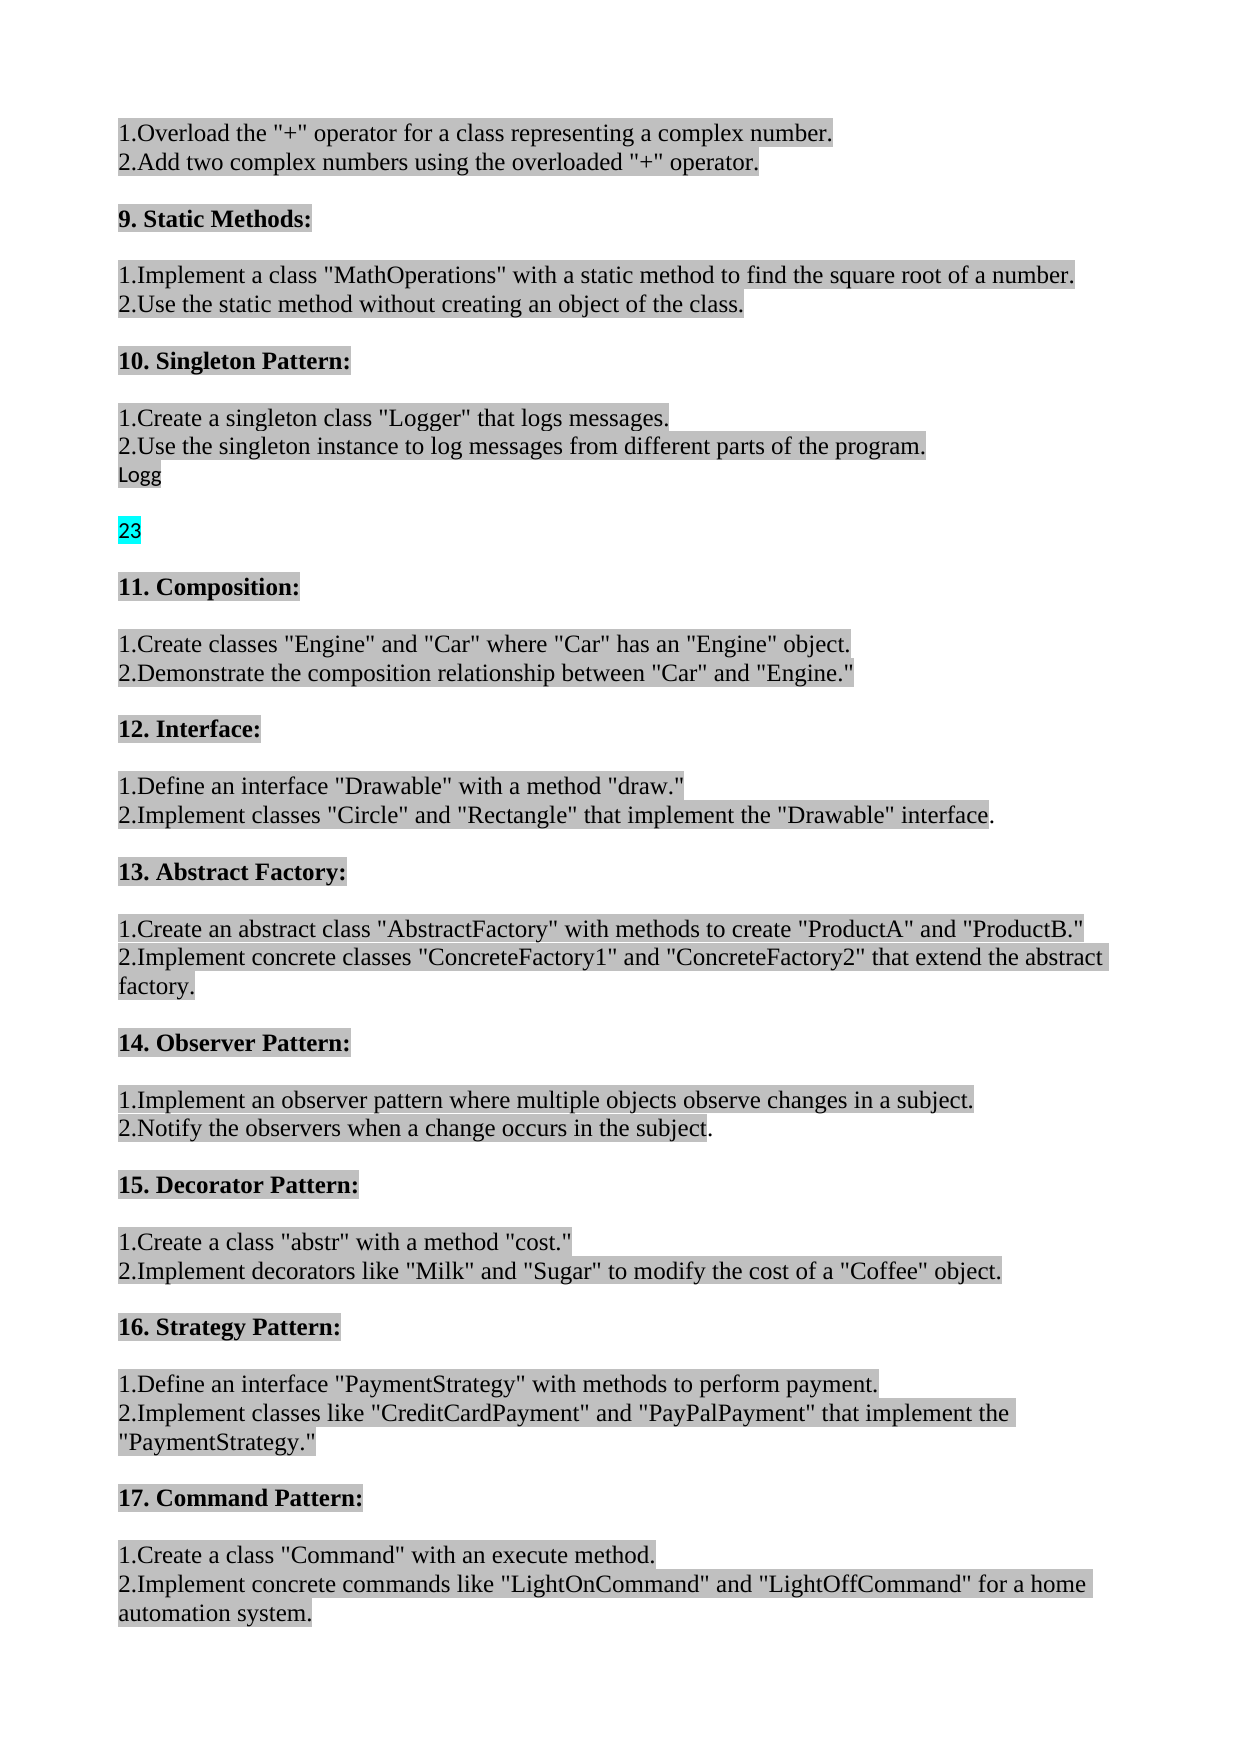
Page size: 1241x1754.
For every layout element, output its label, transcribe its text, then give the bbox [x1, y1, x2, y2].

text 2.Add two complex numbers using the overloaded "+" operator. [118, 147, 1122, 176]
text 2.Implement decorators like "Milk" and "Sugar" to modify the cost of a "Coffee" object. [118, 1256, 1122, 1284]
text 2.Use the static method without creating an object of the class. [118, 289, 1122, 318]
text 2.Implement classes like "CreditCardPayment" and "PayPalPayment" that implement the "PaymentStrategy." [118, 1398, 1122, 1456]
text 17. Command Pattern: [118, 1483, 1122, 1512]
text 1.Implement an observer pattern where multiple objects observe changes in a subject. [118, 1085, 1122, 1113]
text 2.Notify the observers when a change occurs in the subject. [118, 1113, 1122, 1142]
text 2.Implement concrete classes "ConcreteFactory1" and "ConcreteFactory2" that extend the abstract factory. [118, 942, 1122, 1000]
text 14. Observer Pattern: [118, 1028, 1122, 1057]
text 13. Abstract Factory: [118, 857, 1122, 886]
text Logg [118, 460, 1122, 488]
text 1.Overload the "+" operator for a class representing a complex number. [118, 118, 1122, 147]
text 23 [118, 516, 1122, 544]
text 1.Define an interface "Drawable" with a method "draw." [118, 771, 1122, 800]
text 1.Create a class "abstr" with a method "cost." [118, 1227, 1122, 1256]
text 12. Interface: [118, 714, 1122, 743]
text 1.Create a class "Command" with an execute method. [118, 1540, 1122, 1569]
text 1.Create classes "Engine" and "Car" where "Car" has an "Engine" object. [118, 629, 1122, 658]
text 1.Implement a class "MathOperations" with a static method to find the square root of a number. [118, 260, 1122, 289]
text 9. Static Methods: [118, 204, 1122, 232]
text 1.Create an abstract class "AbstractFactory" with methods to create "ProductA" and "ProductB." [118, 914, 1122, 942]
text 11. Composition: [118, 572, 1122, 601]
text 2.Implement concrete commands like "LightOnCommand" and "LightOffCommand" for a home automation system. [118, 1569, 1122, 1627]
text 2.Implement classes "Circle" and "Rectangle" that implement the "Drawable" interface. [118, 800, 1122, 829]
text 1.Create a singleton class "Logger" that logs messages. [118, 403, 1122, 431]
text 1.Define an interface "PaymentStrategy" with methods to perform payment. [118, 1369, 1122, 1398]
text 2.Demonstrate the composition relationship between "Car" and "Engine." [118, 658, 1122, 687]
text 10. Singleton Pattern: [118, 346, 1122, 375]
text 2.Use the singleton instance to log messages from different parts of the program. [118, 431, 1122, 460]
text 16. Strategy Pattern: [118, 1312, 1122, 1341]
text 15. Decorator Pattern: [118, 1170, 1122, 1199]
